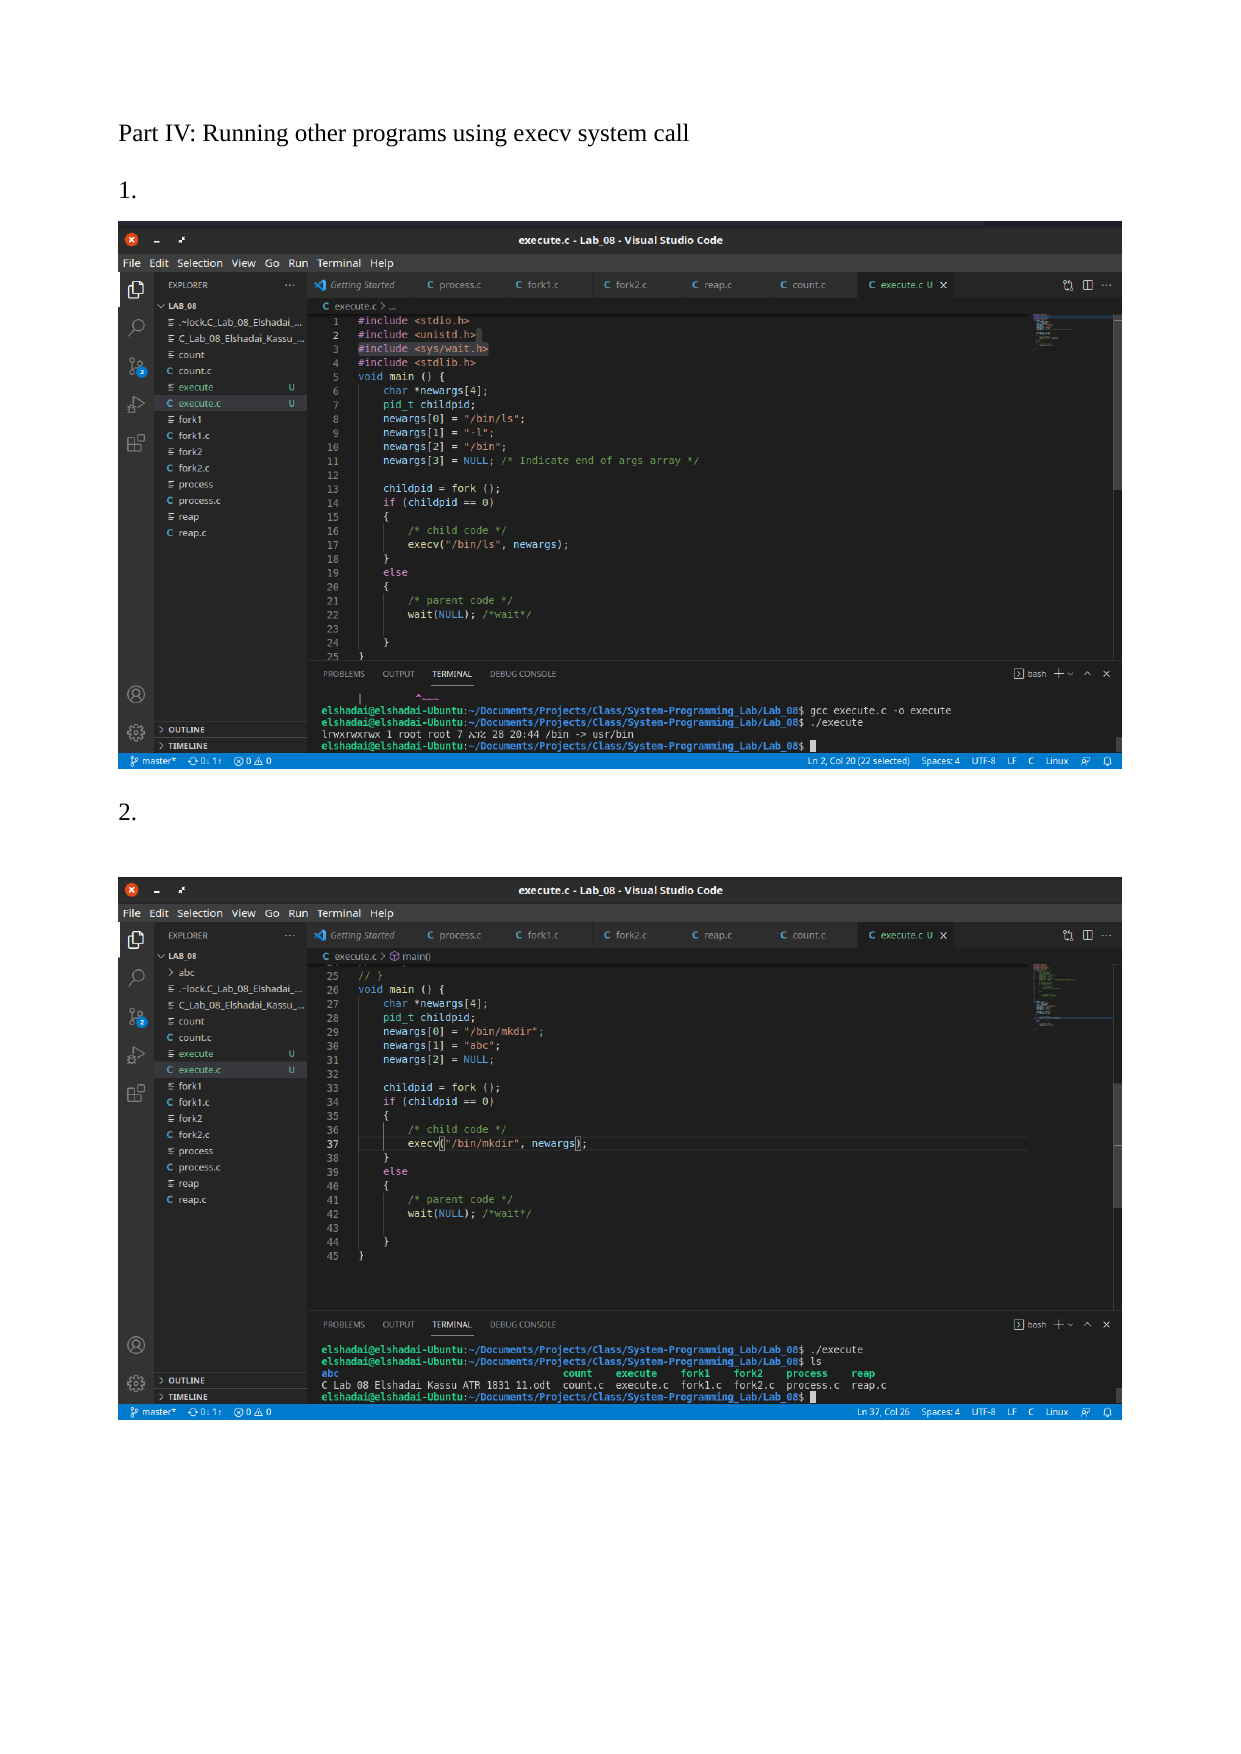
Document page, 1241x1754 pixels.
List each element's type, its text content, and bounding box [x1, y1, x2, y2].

text Part IV: Running other programs using execv system call [118, 118, 1122, 147]
picture [118, 877, 1122, 1420]
text 2. [118, 797, 1122, 826]
picture [118, 221, 1122, 769]
text 1. [118, 176, 1122, 204]
